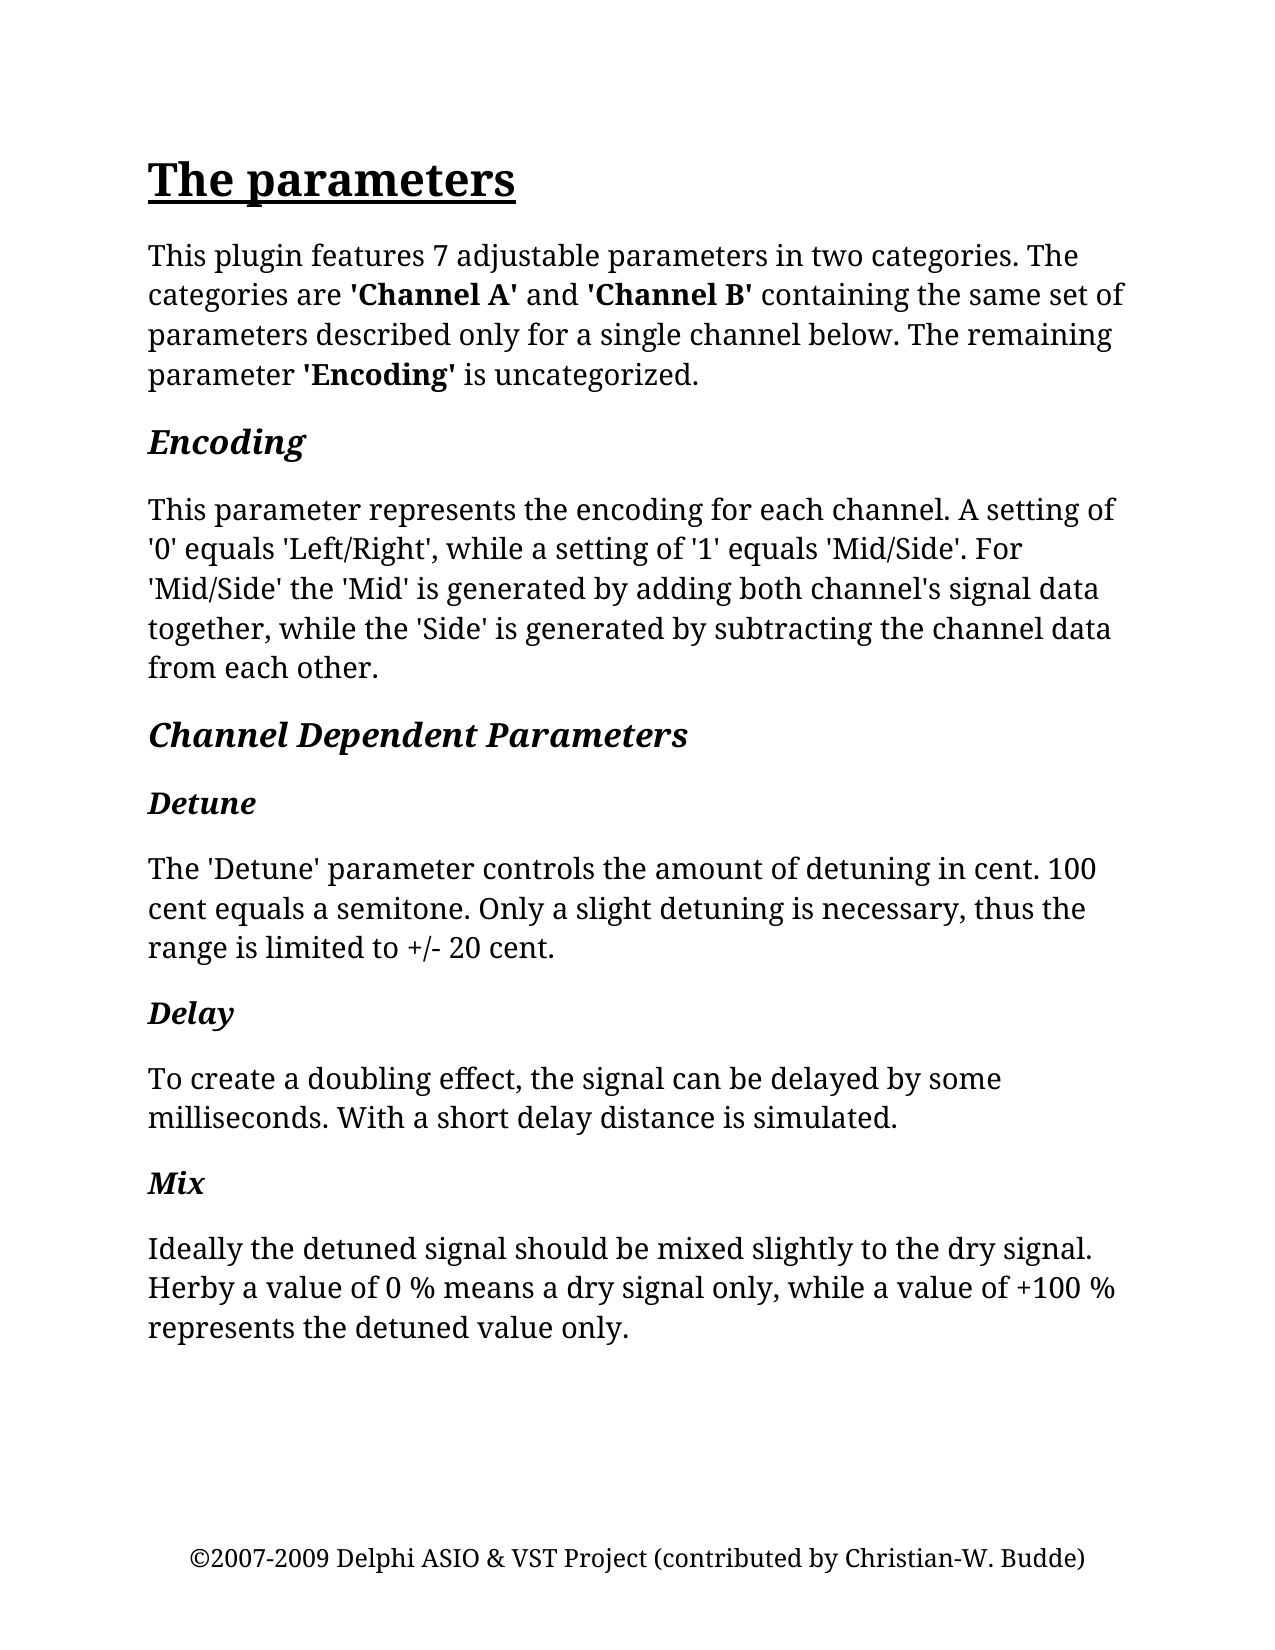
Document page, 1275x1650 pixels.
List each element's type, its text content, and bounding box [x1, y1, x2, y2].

subtitle Encoding [148, 418, 1127, 464]
text Ideally the detuned signal should be mixed slightly to the dry signal. Herby a value of 0 % means a dry signal only, while a value of +100 % represents the detuned value only. [148, 1228, 1127, 1347]
text This parameter represents the encoding for each channel. A setting of '0' equals 'Left/Right', while a setting of '1' equals 'Mid/Side'. For 'Mid/Side' the 'Mid' is generated by adding both channel's signal data together, while the 'Side' is generated by subtracting the channel data from each other. [148, 489, 1127, 687]
subtitle Channel Dependent Parameters [148, 712, 1127, 758]
subtitle Delay [148, 992, 1127, 1033]
subtitle The parameters [148, 148, 1127, 210]
text To create a doubling effect, the signal can be delayed by some milliseconds. With a short delay distance is simulated. [148, 1058, 1127, 1137]
subtitle Mix [148, 1162, 1127, 1203]
text The 'Detune' parameter controls the amount of detuning in cent. 100 cent equals a semitone. Only a slight detuning is necessary, thus the range is limited to +/- 20 cent. [148, 848, 1127, 967]
subtitle Detune [148, 783, 1127, 823]
text This plugin features 7 adjustable parameters in two categories. The categories are 'Channel A' and 'Channel B' containing the same set of parameters described only for a single channel below. The remaining parameter 'Encoding' is uncategorized. [148, 235, 1127, 394]
